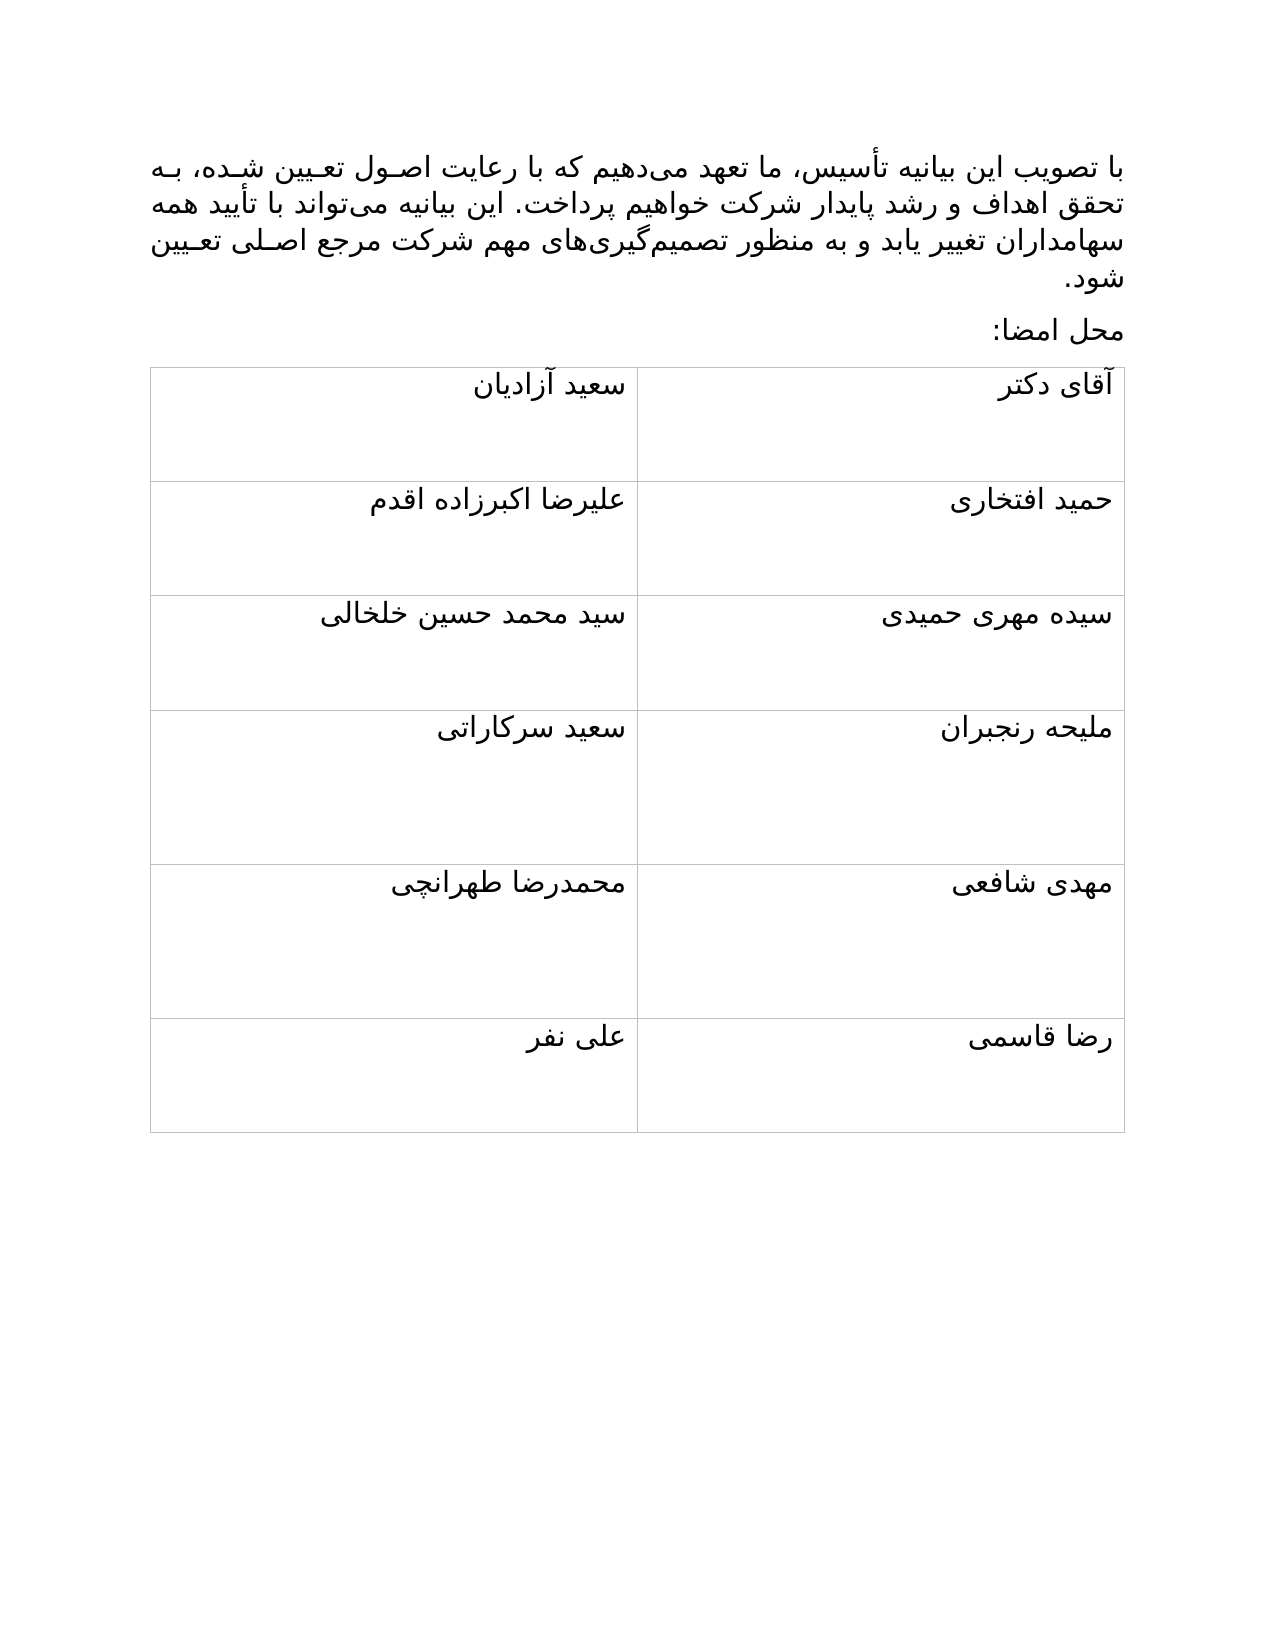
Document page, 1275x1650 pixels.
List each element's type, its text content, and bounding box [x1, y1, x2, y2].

table_cell محمدرضا طهرانچی [151, 865, 637, 1018]
table_cell سعید سرکاراتی [151, 711, 637, 864]
text محل امضا: [150, 313, 1125, 347]
table_cell علی نفر [151, 1019, 637, 1132]
table_cell حمید افتخاری [638, 482, 1124, 595]
table_cell سید محمد حسین خلخالی [151, 596, 637, 710]
table_cell مهدی شافعی [638, 865, 1124, 1018]
text با تصویب این بیانیه تأسیس، ما تعهد می‌دهیم که با رعایت اصول تعیین شده، به تحقق اهداف و رشد پایدار شرکت خواهیم پرداخت. این بیانیه می‌تواند با تأیید همه سهامداران تغییر یابد و به منظور تصمیم‌گیری‌های مهم شرکت مرجع اصلی تعیین شود. [150, 150, 1125, 294]
table_cell ملیحه رنجبران [638, 711, 1124, 864]
table_header آقای دکتر [638, 368, 1124, 481]
table_cell سیده مهری حمیدی [638, 596, 1124, 710]
table_header سعید آزادیان [151, 368, 637, 481]
table_cell علیرضا اکبرزاده اقدم [151, 482, 637, 595]
table_cell رضا قاسمی [638, 1019, 1124, 1132]
